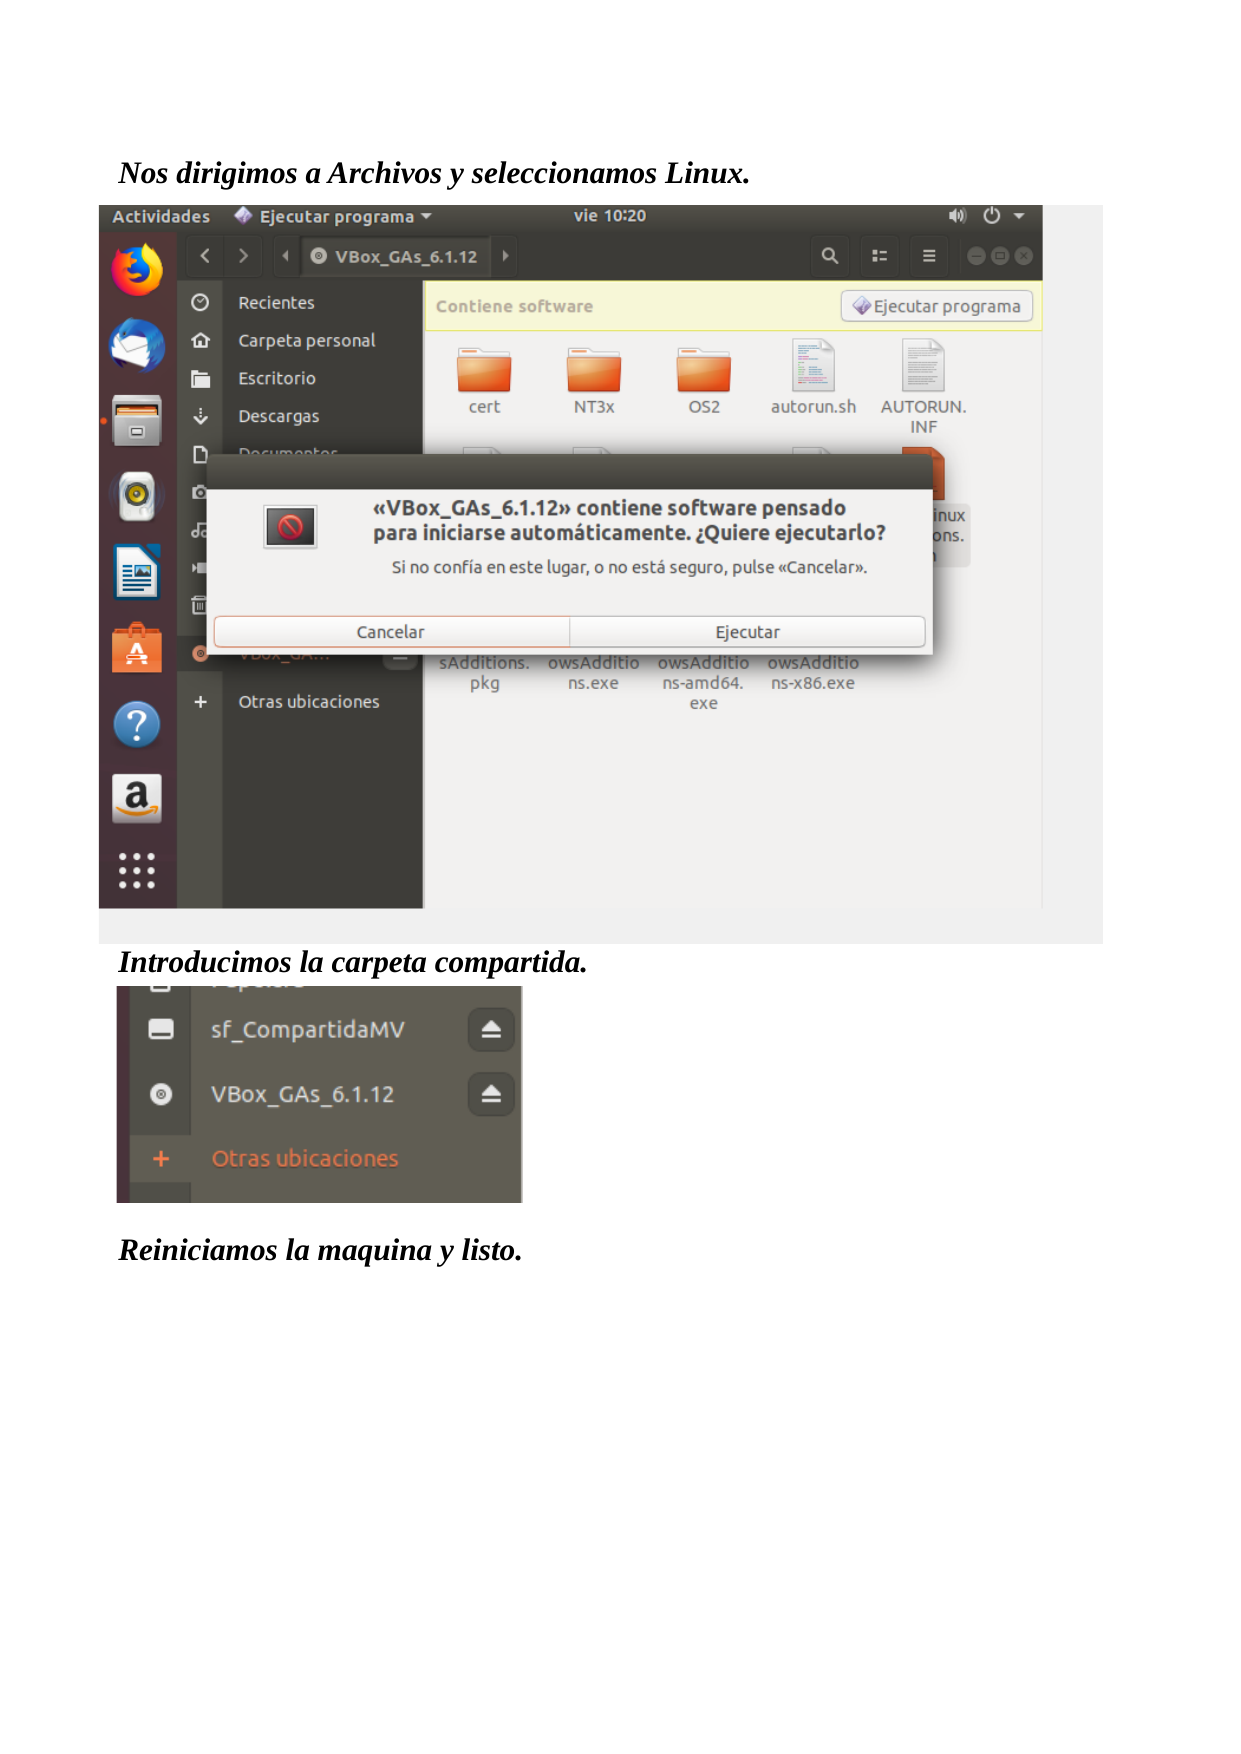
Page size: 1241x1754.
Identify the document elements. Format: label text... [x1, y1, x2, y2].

text Introducimos la carpeta compartida. [118, 190, 1122, 980]
text Nos dirigimos a Archivos y seleccionamos Linux. [118, 154, 1122, 190]
picture [116, 986, 523, 1203]
text Reiniciamos la maquina y listo. [118, 1231, 1122, 1267]
picture [98, 205, 1103, 944]
